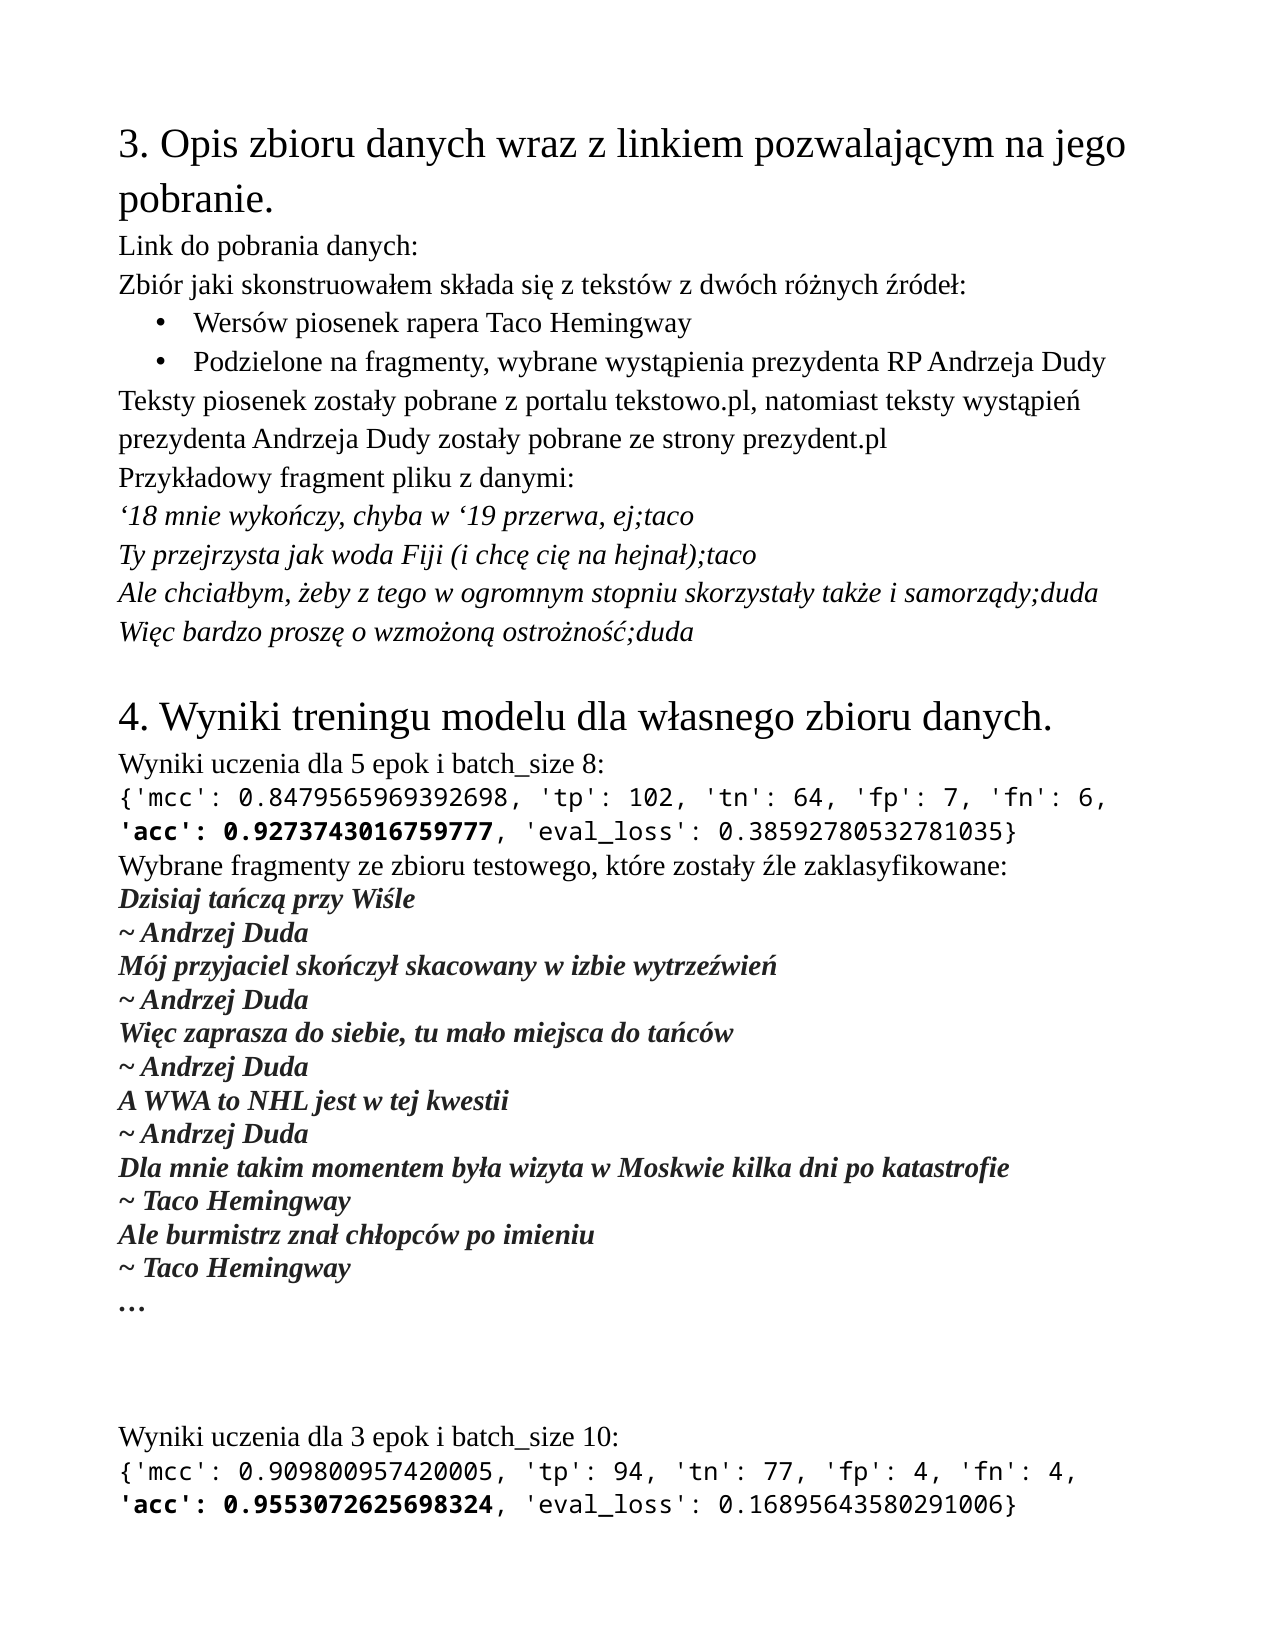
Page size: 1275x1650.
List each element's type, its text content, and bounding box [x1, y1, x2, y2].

text Ale chciałbym, żeby z tego w ogromnym stopniu skorzystały także i samorządy;duda [118, 575, 1157, 609]
text Wyniki uczenia dla 5 epok i batch_size 8: [118, 746, 1157, 780]
text Ty przejrzysta jak woda Fiji (i chcę cię na hejnał);taco [118, 537, 1157, 570]
text {'mcc': 0.8479565969392698, 'tp': 102, 'tn': 64, 'fp': 7, 'fn': 6, 'acc': 0.9273743016759777, 'eval_loss': 0.38592780532781035} [118, 780, 1157, 848]
text ~ Andrzej Duda [118, 1116, 1157, 1150]
text {'mcc': 0.909800957420005, 'tp': 94, 'tn': 77, 'fp': 4, 'fn': 4, 'acc': 0.9553072625698324, 'eval_loss': 0.16895643580291006} [118, 1453, 1157, 1521]
text ~ Andrzej Duda [118, 915, 1157, 948]
list Wersów piosenek rapera Taco Hemingway [156, 305, 1157, 339]
text Dla mnie takim momentem była wizyta w Moskwie kilka dni po katastrofie [118, 1150, 1157, 1183]
text ~ Taco Hemingway [118, 1250, 1157, 1284]
text Wyniki uczenia dla 3 epok i batch_size 10: [118, 1419, 1157, 1453]
text Więc zaprasza do siebie, tu mało miejsca do tańców [118, 1016, 1157, 1049]
text Link do pobrania danych: [118, 228, 1157, 262]
text Teksty piosenek zostały pobrane z portalu tekstowo.pl, natomiast teksty wystąpień prezydenta Andrzeja Dudy zostały pobrane ze strony prezydent.pl [118, 383, 1157, 455]
text Przykładowy fragment pliku z danymi: ‘18 mnie wykończy, chyba w ‘19 przerwa, ej;taco [118, 460, 1157, 532]
text Dzisiaj tańczą przy Wiśle [118, 881, 1157, 915]
text 4. Wyniki treningu modelu dla własnego zbioru danych. [118, 691, 1157, 739]
text Więc bardzo proszę o wzmożoną ostrożność;duda [118, 614, 1157, 647]
text … [118, 1284, 1157, 1317]
text A WWA to NHL jest w tej kwestii [118, 1083, 1157, 1116]
text ~ Taco Hemingway [118, 1183, 1157, 1217]
text ~ Andrzej Duda [118, 982, 1157, 1016]
text ~ Andrzej Duda [118, 1049, 1157, 1083]
list Podzielone na fragmenty, wybrane wystąpienia prezydenta RP Andrzeja Dudy [156, 344, 1157, 378]
text Ale burmistrz znał chłopców po imieniu [118, 1217, 1157, 1250]
text 3. Opis zbioru danych wraz z linkiem pozwalającym na jego pobranie. [118, 118, 1157, 221]
text Zbiór jaki skonstruowałem składa się z tekstów z dwóch różnych źródeł: [118, 267, 1157, 300]
text Wybrane fragmenty ze zbioru testowego, które zostały źle zaklasyfikowane: [118, 848, 1157, 881]
text Mój przyjaciel skończył skacowany w izbie wytrzeźwień [118, 948, 1157, 982]
